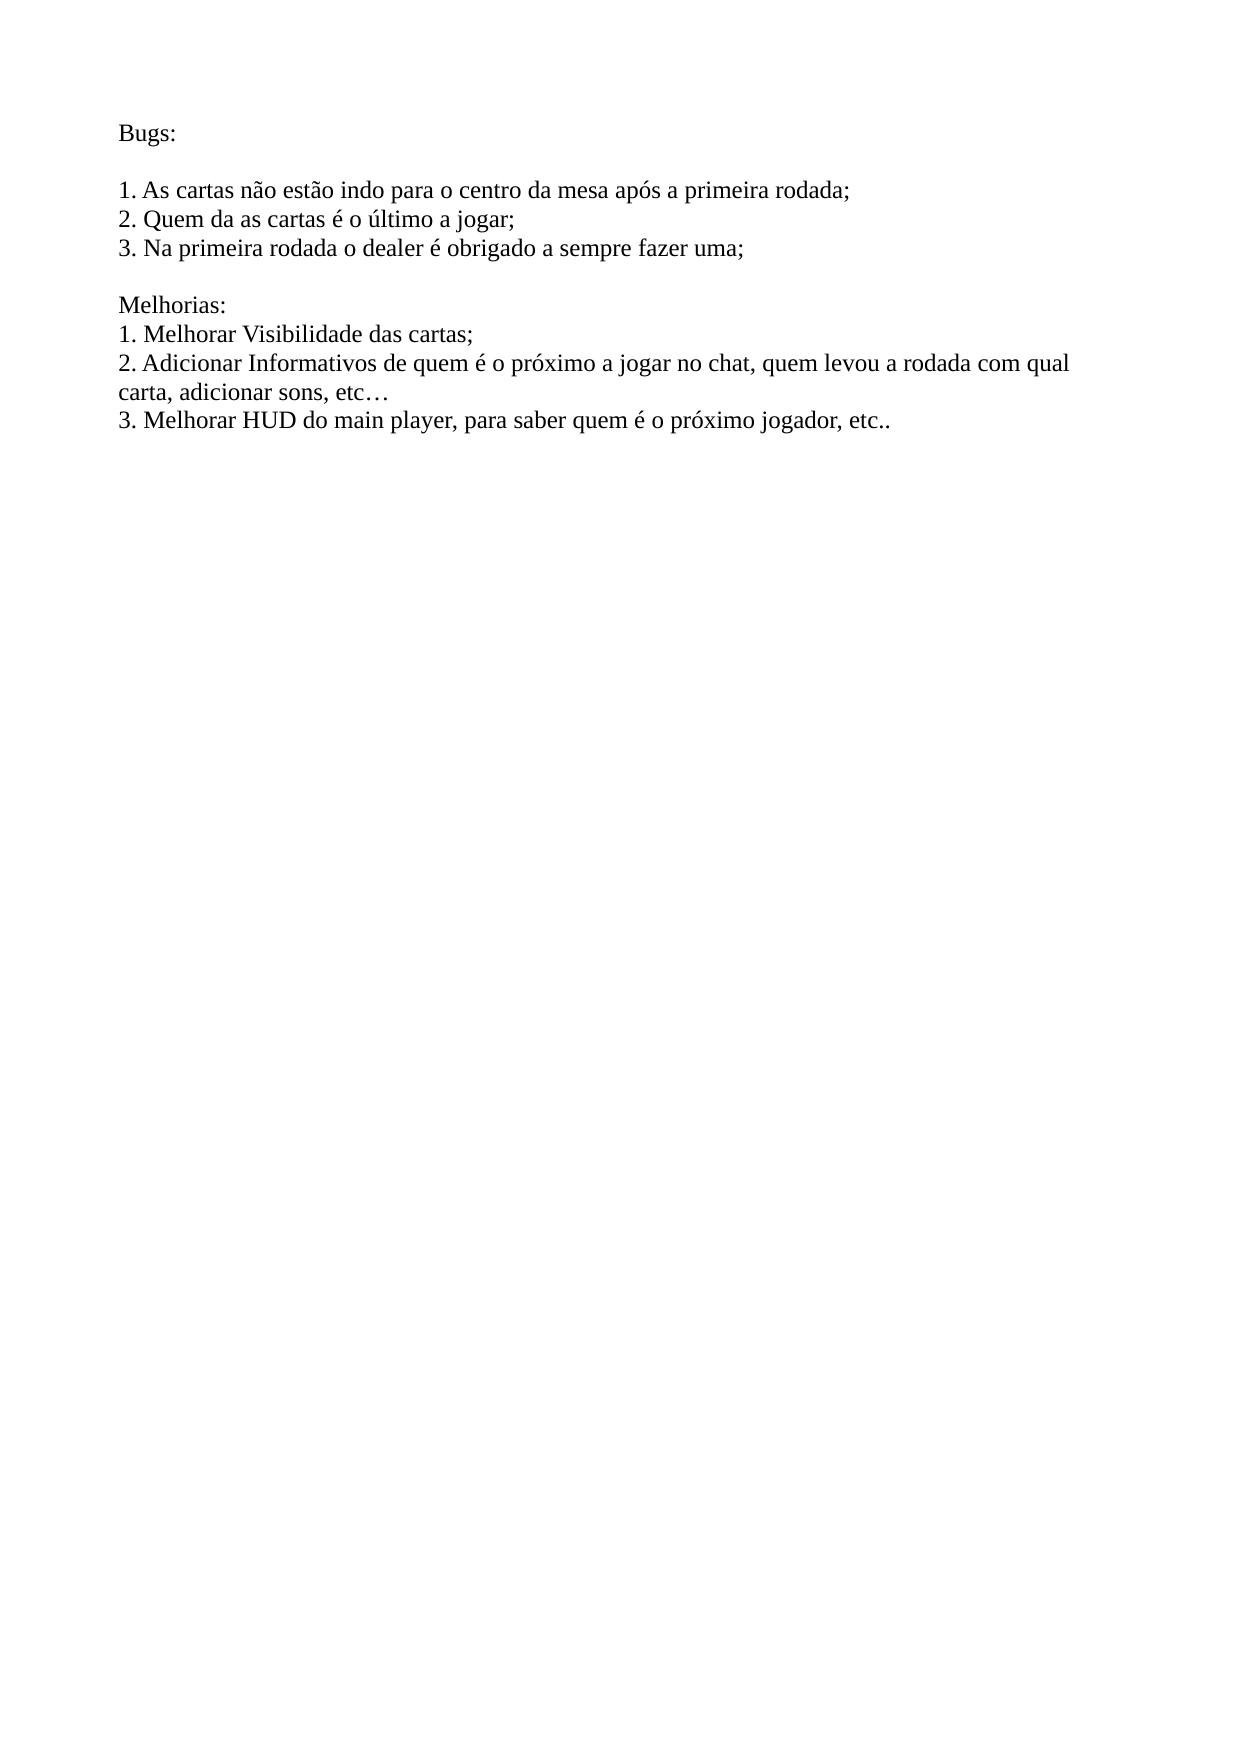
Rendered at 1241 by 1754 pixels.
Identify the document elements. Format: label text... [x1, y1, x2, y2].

text 3. Na primeira rodada o dealer é obrigado a sempre fazer uma; [118, 233, 1122, 262]
text 3. Melhorar HUD do main player, para saber quem é o próximo jogador, etc.. [118, 406, 1122, 434]
text Bugs: 1. As cartas não estão indo para o centro da mesa após a primeira rodada; [118, 118, 1122, 204]
text 2. Quem da as cartas é o último a jogar; [118, 204, 1122, 233]
text 1. Melhorar Visibilidade das cartas; [118, 319, 1122, 348]
text Melhorias: [118, 291, 1122, 319]
text 2. Adicionar Informativos de quem é o próximo a jogar no chat, quem levou a rodada com qual carta, adicionar sons, etc… [118, 348, 1122, 406]
